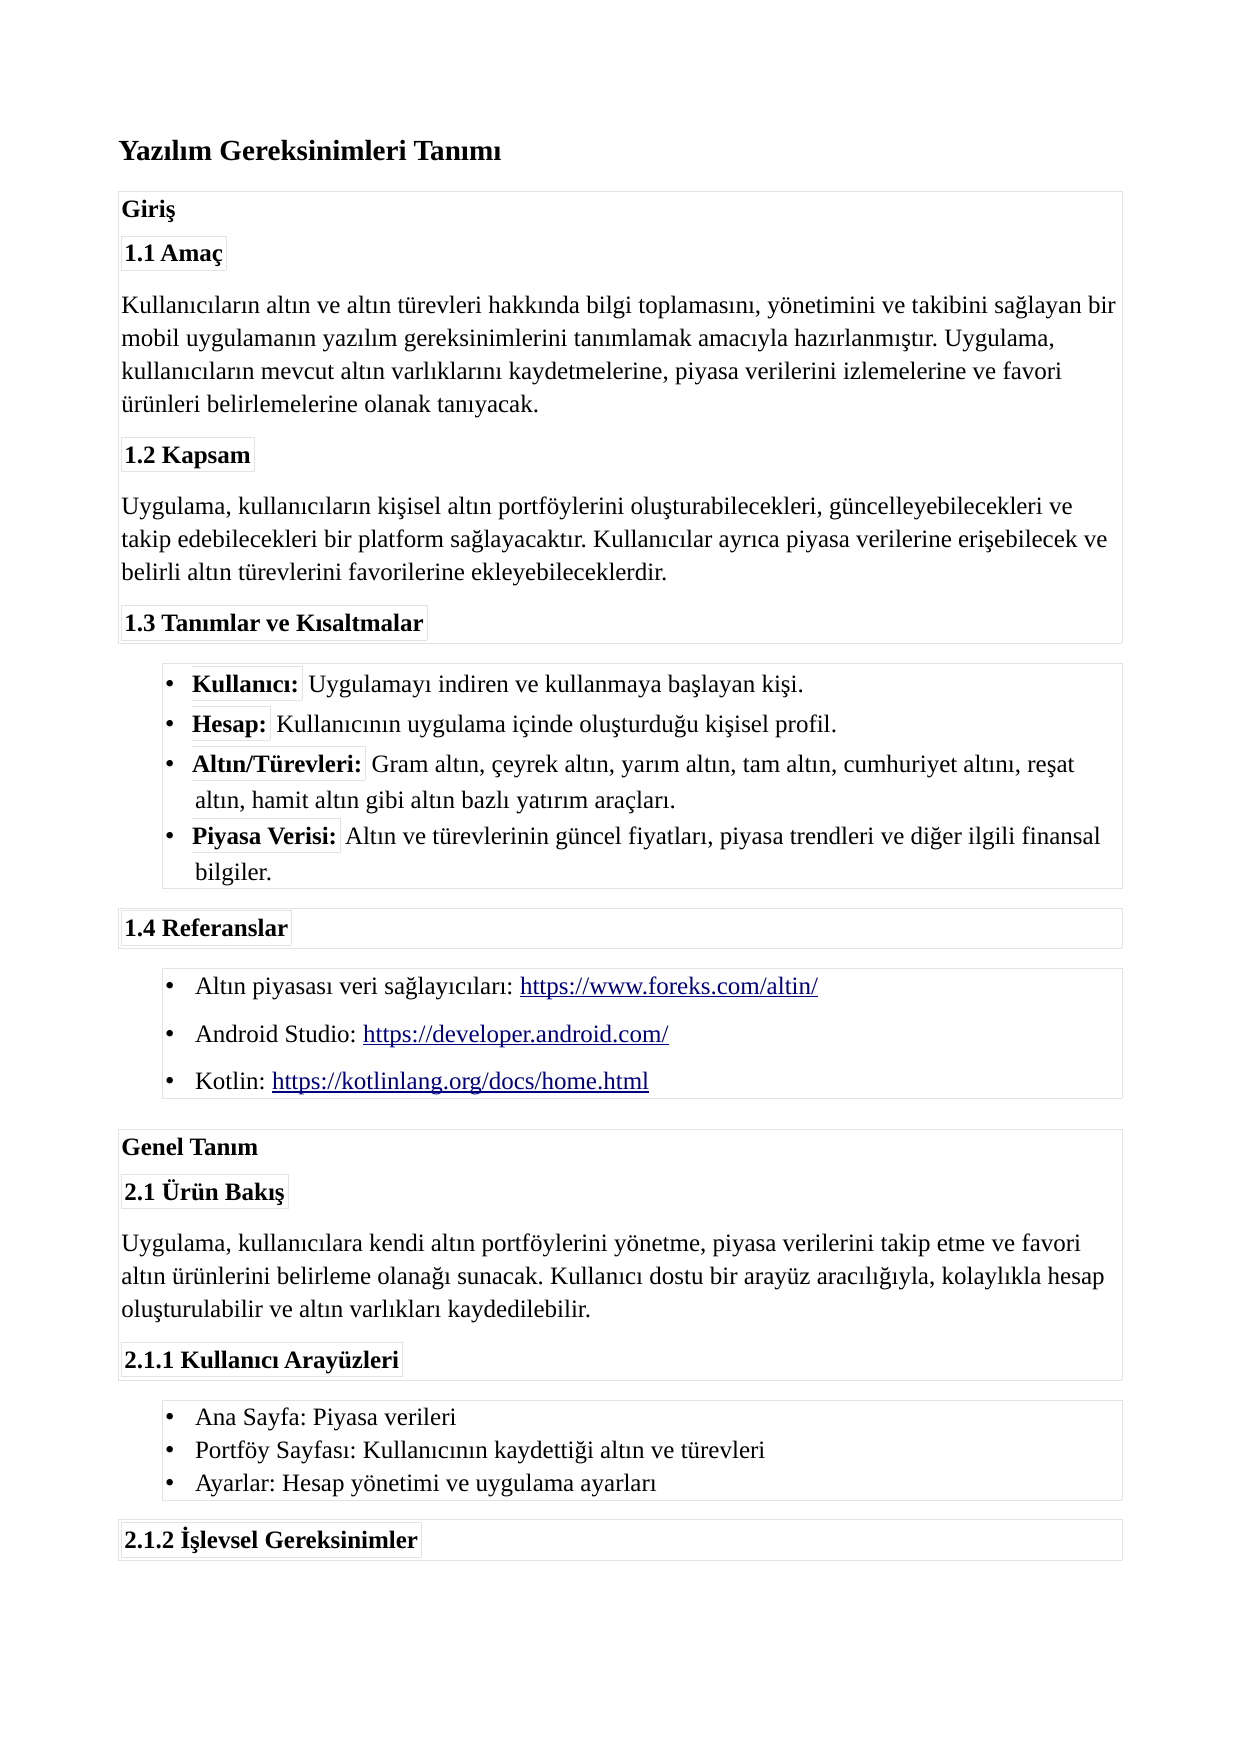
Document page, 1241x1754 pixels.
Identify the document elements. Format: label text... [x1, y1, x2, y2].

text Uygulama, kullanıcıların kişisel altın portföylerini oluşturabilecekleri, güncelleyebilecekleri ve takip edebilecekleri bir platform sağlayacaktır. Kullanıcılar ayrıca piyasa verilerine erişebilecek ve belirli altın türevlerini favorilerine ekleyebileceklerdir. [119, 488, 1122, 586]
list Altın piyasası veri sağlayıcıları: https://www.foreks.com/altin/ [163, 969, 1122, 1000]
list Hesap: Kullanıcının uygulama içinde oluşturduğu kişisel profil. [163, 703, 1122, 740]
list Ayarlar: Hesap yönetimi ve uygulama ayarları [163, 1466, 1122, 1500]
text 2.1.2 İşlevsel Gereksinimler [119, 1520, 1122, 1560]
text Uygulama, kullanıcılara kendi altın portföylerini yönetme, piyasa verilerini takip etme ve favori altın ürünlerini belirleme olanağı sunacak. Kullanıcı dostu bir arayüz aracılığıyla, kolaylıkla hesap oluşturulabilir ve altın varlıkları kaydedilebilir. [119, 1225, 1122, 1323]
list Portföy Sayfası: Kullanıcının kaydettiği altın ve türevleri [163, 1432, 1122, 1464]
list Kullanıcı: Uygulamayı indiren ve kullanmaya başlayan kişi. [163, 664, 1122, 700]
text 1.4 Referanslar [119, 909, 1122, 948]
list Android Studio: https://developer.android.com/ [163, 1016, 1122, 1047]
subtitle Yazılım Gereksinimleri Tanımı [118, 133, 1122, 166]
text 2.1 Ürün Bakış [119, 1171, 1122, 1208]
text 1.2 Kapsam [119, 434, 1122, 472]
subtitle Genel Tanım [119, 1130, 1122, 1161]
subtitle Giriş [119, 192, 1122, 223]
list Kotlin: https://kotlinlang.org/docs/home.html [163, 1063, 1122, 1098]
text 1.3 Tanımlar ve Kısaltmalar [119, 602, 1122, 643]
text 1.1 Amaç [119, 232, 1122, 270]
list Altın/Türevleri: Gram altın, çeyrek altın, yarım altın, tam altın, cumhuriyet altını, reşat altın, hamit altın gibi altın bazlı yatırım araçları. [163, 743, 1122, 813]
text Kullanıcıların altın ve altın türevleri hakkında bilgi toplamasını, yönetimini ve takibini sağlayan bir mobil uygulamanın yazılım gereksinimlerini tanımlamak amacıyla hazırlanmıştır. Uygulama, kullanıcıların mevcut altın varlıklarını kaydetmelerine, piyasa verilerini izlemelerine ve favori ürünleri belirlemelerine olanak tanıyacak. [119, 287, 1122, 418]
list Ana Sayfa: Piyasa verileri [163, 1401, 1122, 1431]
text 2.1.1 Kullanıcı Arayüzleri [119, 1339, 1122, 1380]
list Piyasa Verisi: Altın ve türevlerinin güncel fiyatları, piyasa trendleri ve diğer ilgili finansal bilgiler. [163, 815, 1122, 888]
